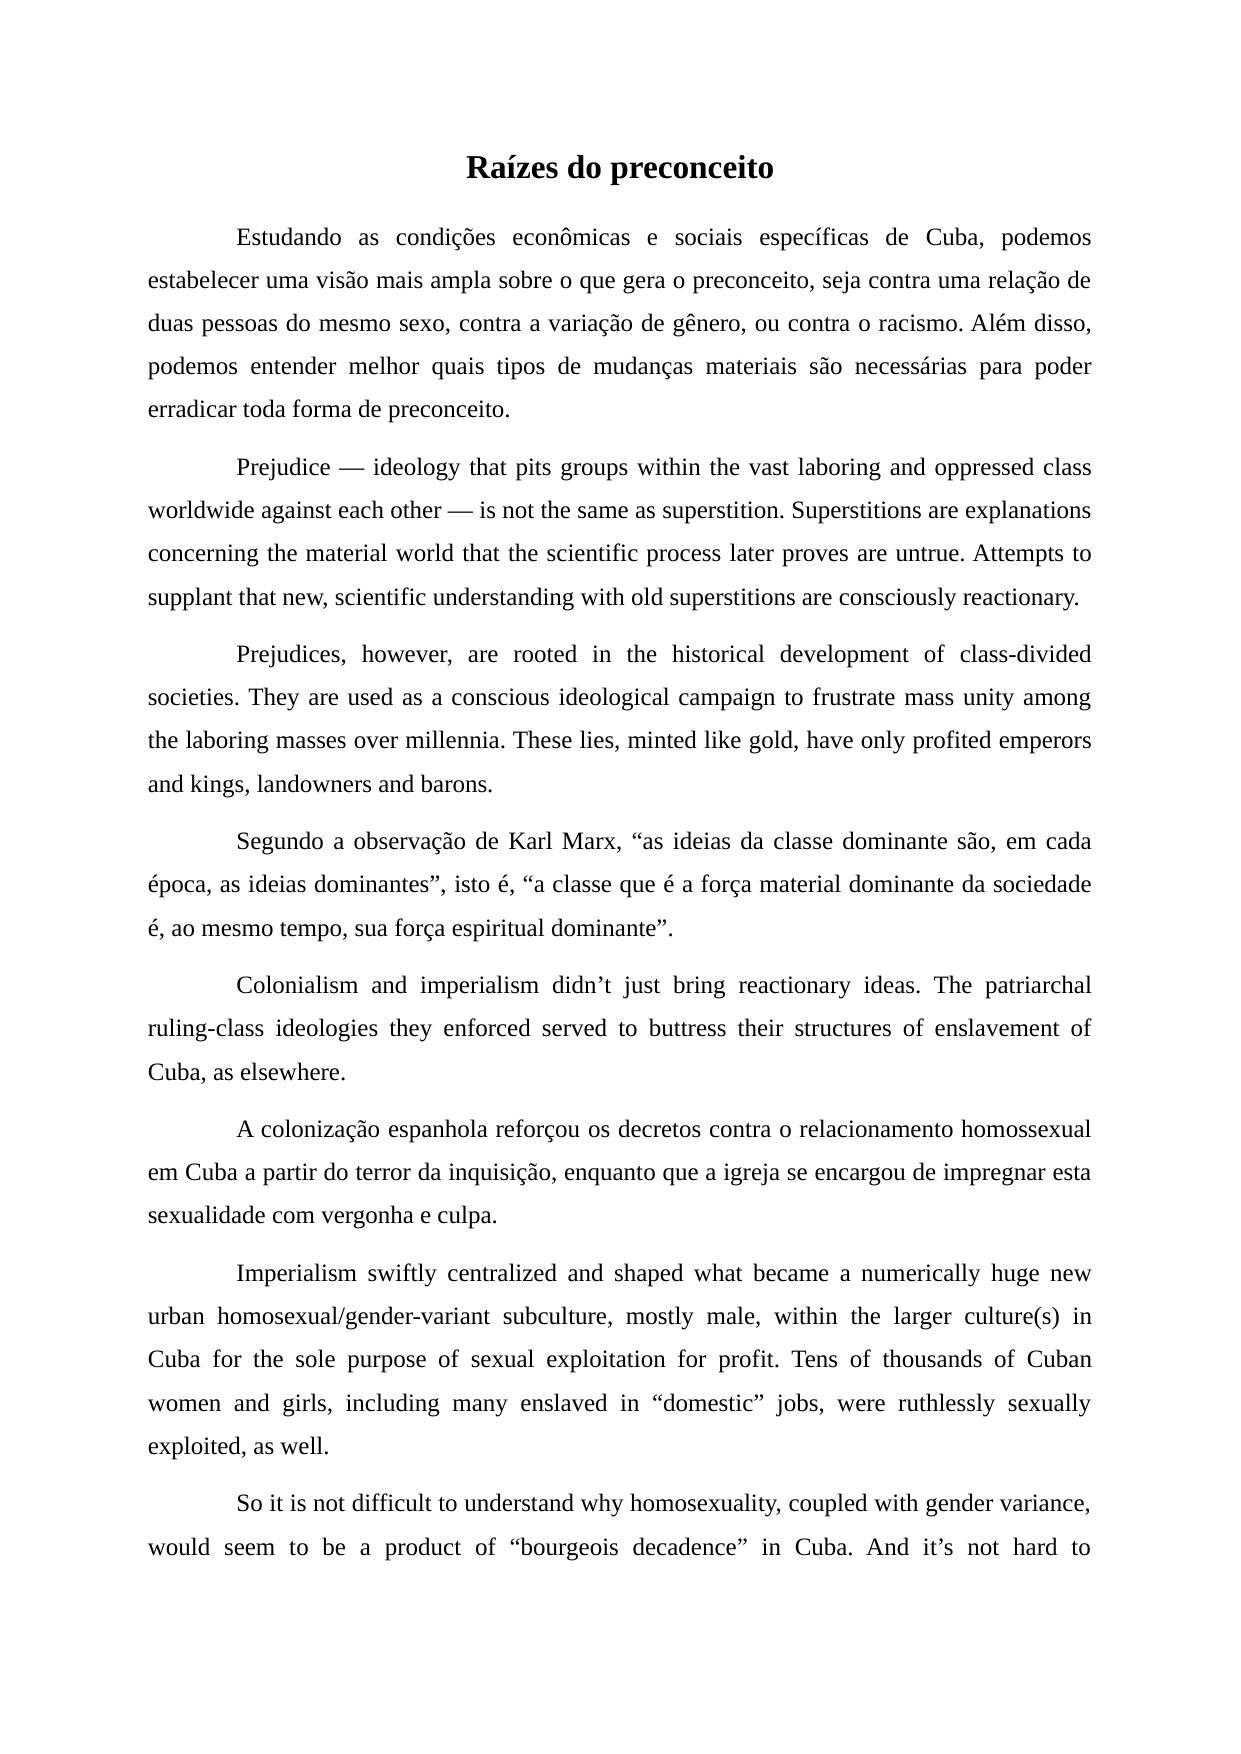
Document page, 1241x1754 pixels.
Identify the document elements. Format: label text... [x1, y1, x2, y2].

text Prejudices, however, are rooted in the historical development of class-divided societies. They are used as a conscious ideological campaign to frustrate mass unity among the laboring masses over millennia. These lies, minted like gold, have only profited emperors and kings, landowners and barons. [148, 639, 1093, 797]
text Estudando as condições econômicas e sociais específicas de Cuba, podemos estabelecer uma visão mais ampla sobre o que gera o preconceito, seja contra uma relação de duas pessoas do mesmo sexo, contra a variação de gênero, ou contra o racismo. Além disso, podemos entender melhor quais tipos de mudanças materiais são necessárias para poder erradicar toda forma de preconceito. [148, 222, 1093, 423]
text Imperialism swiftly centralized and shaped what became a numerically huge new urban homosexual/gender-variant subculture, mostly male, within the larger culture(s) in Cuba for the sole purpose of sexual exploitation for profit. Tens of thousands of Cuban women and girls, including many enslaved in “domestic” jobs, were ruthlessly sexually exploited, as well. [148, 1258, 1093, 1459]
text Colonialism and imperialism didn’t just bring reactionary ideas. The patriarchal ruling-class ideologies they enforced served to buttress their structures of enslavement of Cuba, as elsewhere. [148, 970, 1093, 1085]
text Segundo a observação de Karl Marx, “as ideias da classe dominante são, em cada época, as ideias dominantes”, isto é, “a classe que é a força material dominante da sociedade é, ao mesmo tempo, sua força espiritual dominante”. [148, 826, 1093, 941]
text A colonização espanhola reforçou os decretos contra o relacionamento homossexual em Cuba a partir do terror da inquisição, enquanto que a igreja se encargou de impregnar esta sexualidade com vergonha e culpa. [148, 1114, 1093, 1229]
text So it is not difficult to understand why homosexuality, coupled with gender variance, would seem to be a product of “bourgeois decadence” in Cuba. And it’s not hard to [148, 1488, 1093, 1560]
subtitle Raízes do preconceito [148, 148, 1093, 186]
text Prejudice — ideology that pits groups within the vast laboring and oppressed class worldwide against each other — is not the same as superstition. Superstitions are explanations concerning the material world that the scientific process later proves are untrue. Attempts to supplant that new, scientific understanding with old superstitions are consciously reactionary. [148, 452, 1093, 610]
